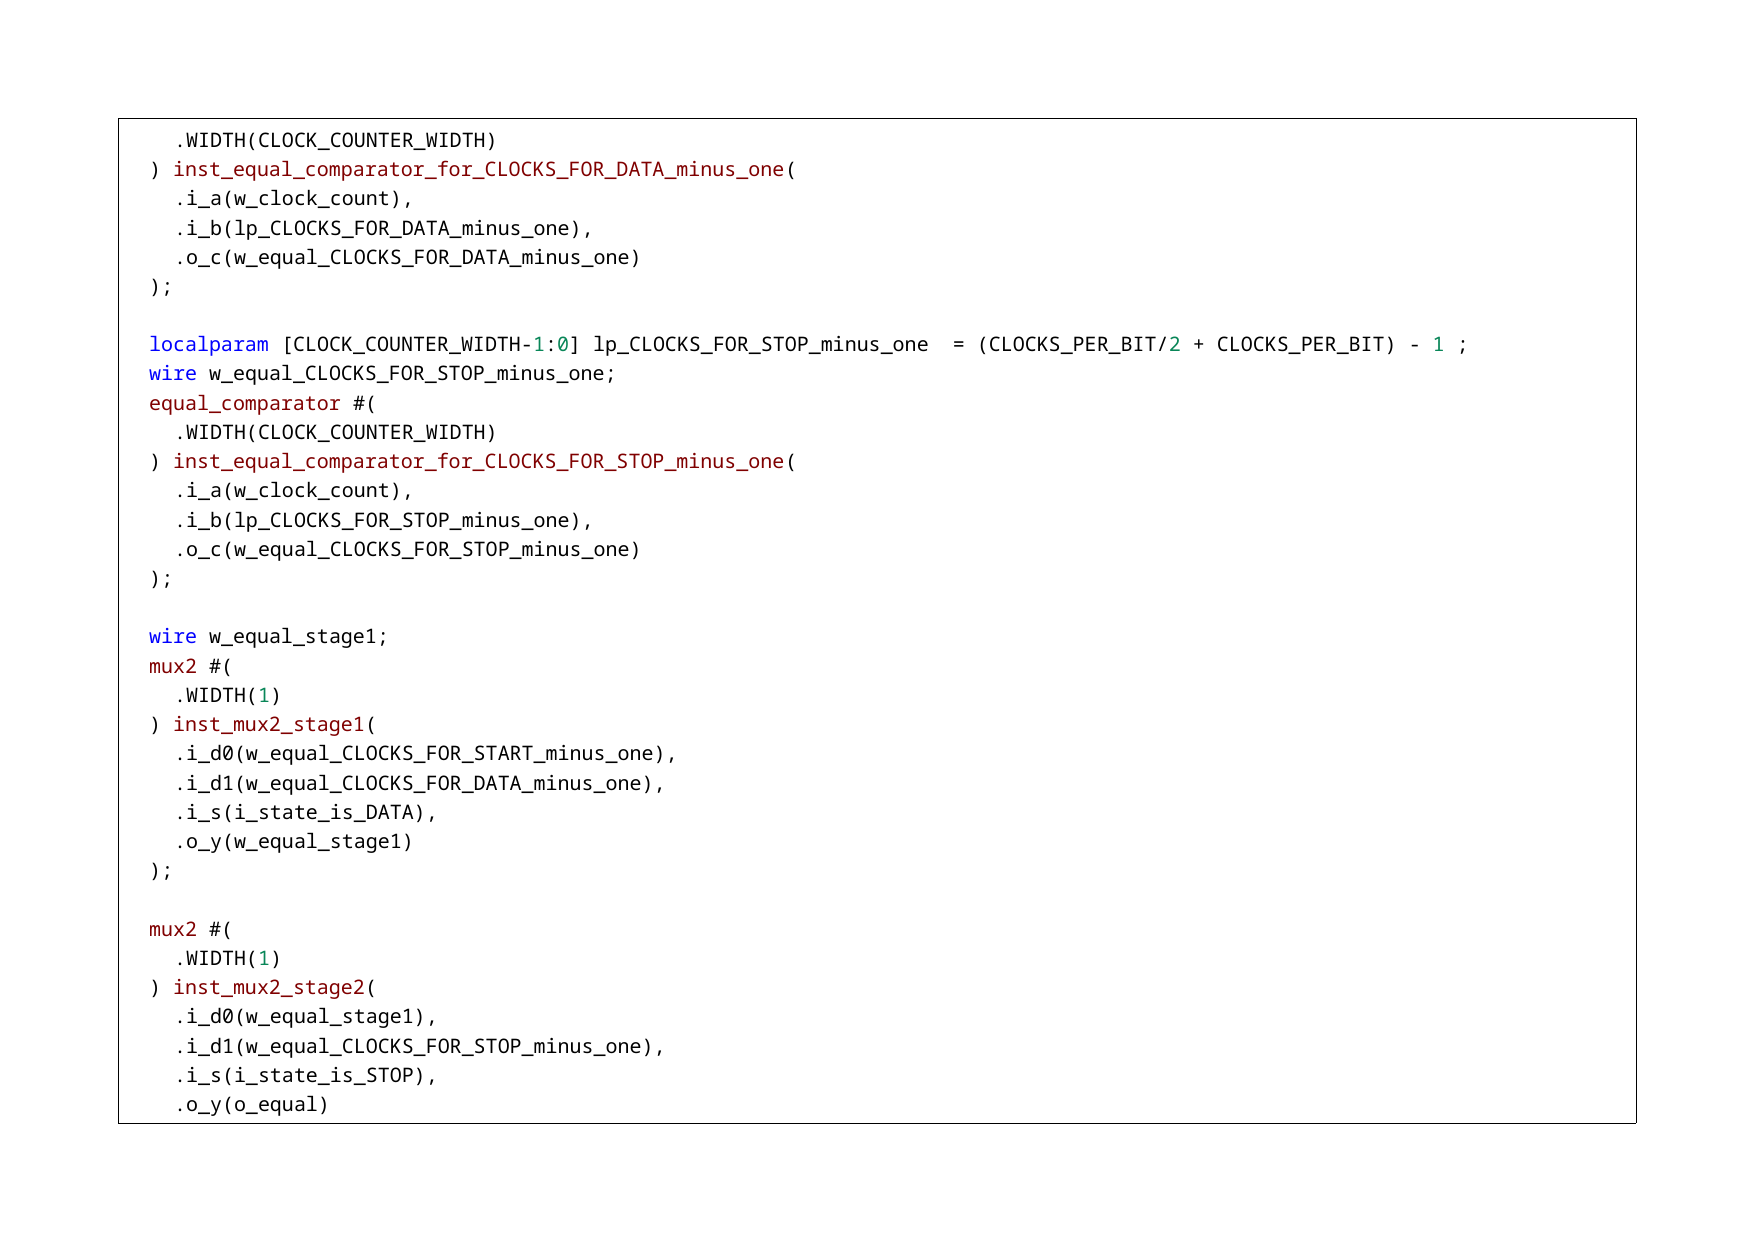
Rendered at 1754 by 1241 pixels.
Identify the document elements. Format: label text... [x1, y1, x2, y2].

table_cell .WIDTH(CLOCK_COUNTER_WIDTH) ) inst_equal_comparator_for_CLOCKS_FOR_DATA_minus_one( .i_a(w_clock_count), .i_b(lp_CLOCKS_FOR_DATA_minus_one), .o_c(w_equal_CLOCKS_FOR_DATA_minus_one) ); localparam [CLOCK_COUNTER_WIDTH-1:0] lp_CLOCKS_FOR_STOP_minus_one = (CLOCKS_PER_BIT/2 + CLOCKS_PER_BIT) - 1 ; wire w_equal_CLOCKS_FOR_STOP_minus_one; equal_comparator #( .WIDTH(CLOCK_COUNTER_WIDTH) ) inst_equal_comparator_for_CLOCKS_FOR_STOP_minus_one( .i_a(w_clock_count), .i_b(lp_CLOCKS_FOR_STOP_minus_one), .o_c(w_equal_CLOCKS_FOR_STOP_minus_one) ); wire w_equal_stage1; mux2 #( .WIDTH(1) ) inst_mux2_stage1( .i_d0(w_equal_CLOCKS_FOR_START_minus_one), .i_d1(w_equal_CLOCKS_FOR_DATA_minus_one), .i_s(i_state_is_DATA), .o_y(w_equal_stage1) ); mux2 #( .WIDTH(1) ) inst_mux2_stage2( .i_d0(w_equal_stage1), .i_d1(w_equal_CLOCKS_FOR_STOP_minus_one), .i_s(i_state_is_STOP), .o_y(o_equal) [119, 119, 1636, 1123]
